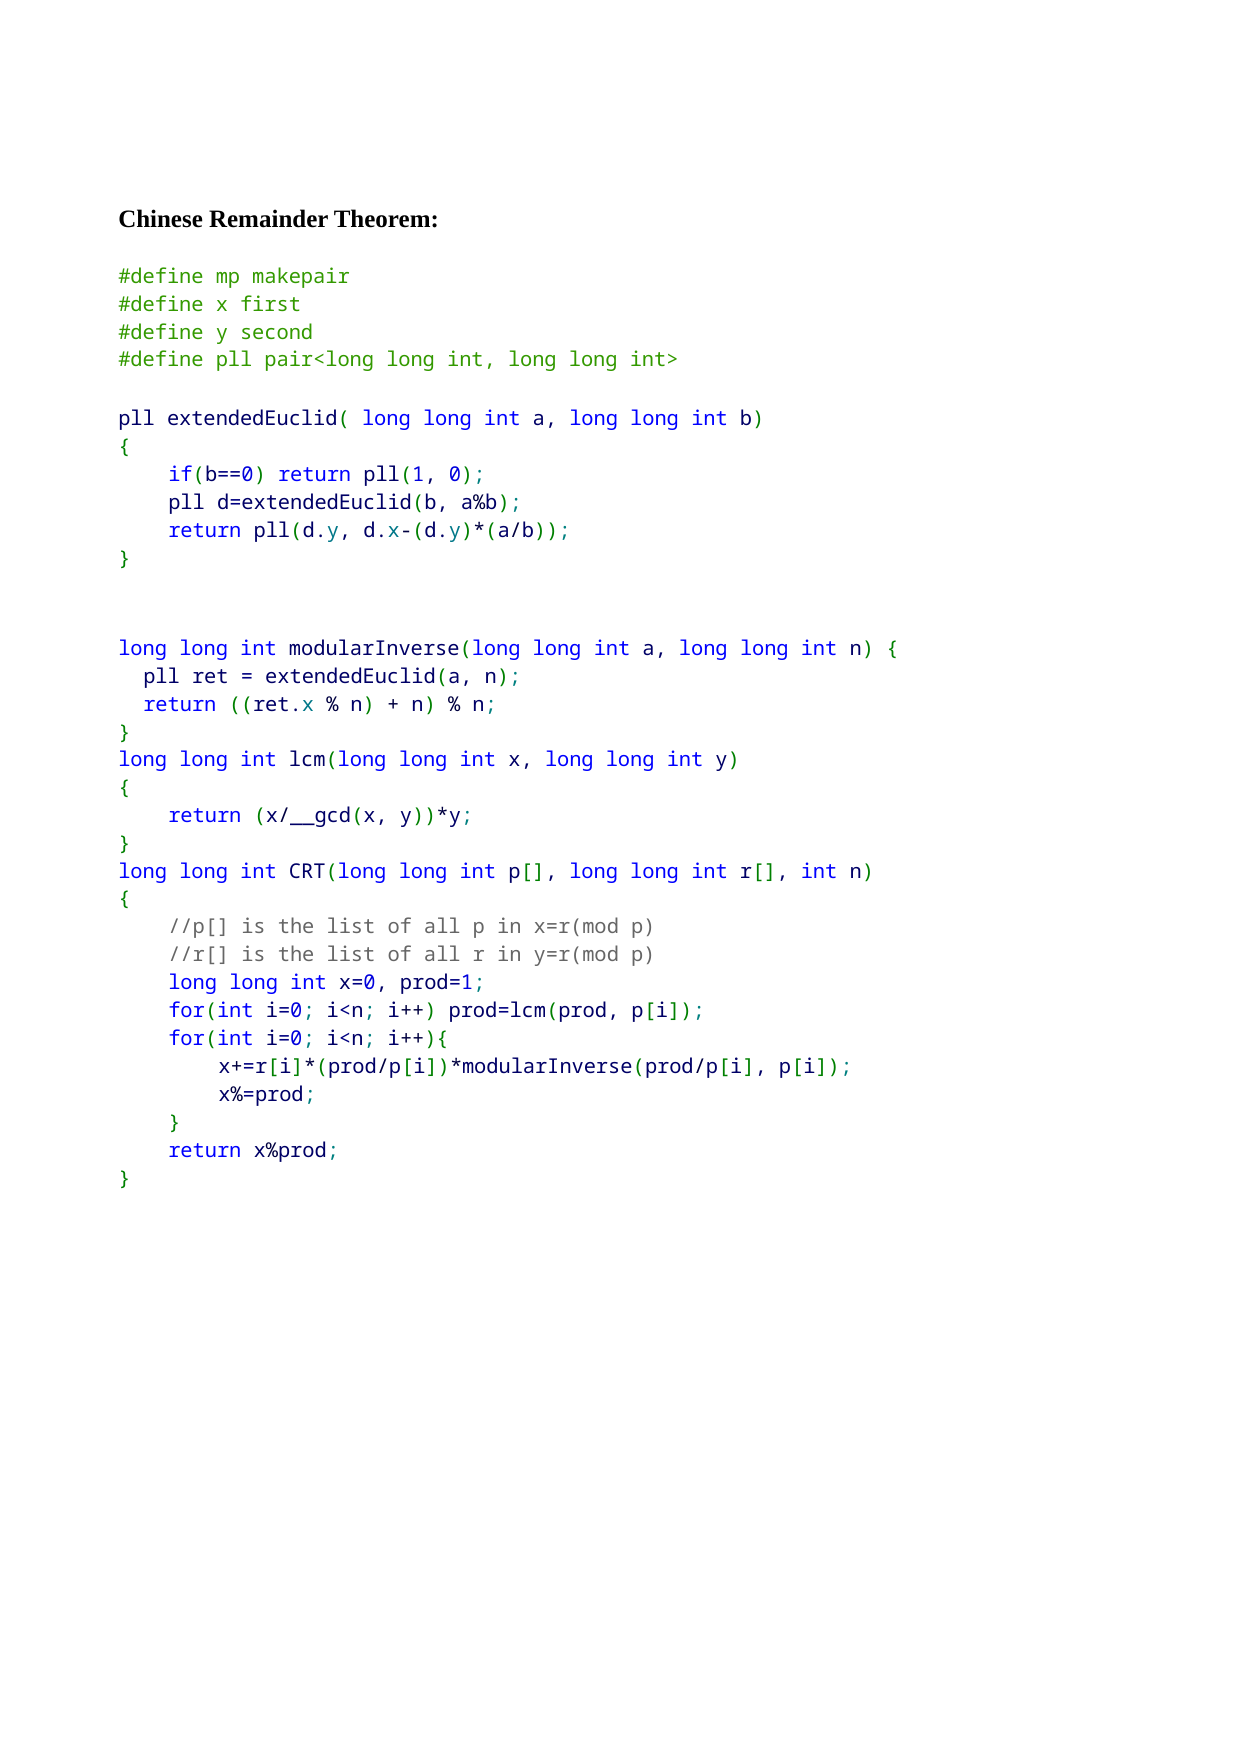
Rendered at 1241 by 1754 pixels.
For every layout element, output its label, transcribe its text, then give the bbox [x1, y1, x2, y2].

text return pll(d.y, d.x-(d.y)*(a/b)); [118, 515, 1122, 543]
text { [118, 773, 1122, 801]
text } [118, 828, 1122, 856]
text Chinese Remainder Theorem: [118, 204, 1122, 233]
text #define y second [118, 317, 1122, 345]
text return x%prod; [118, 1136, 1122, 1164]
text } [118, 1108, 1122, 1136]
text { [118, 432, 1122, 459]
text for(int i=0; i<n; i++){ [118, 1024, 1122, 1052]
text #define pll pair<long long int, long long int> [118, 345, 1122, 373]
text //r[] is the list of all r in y=r(mod p) [118, 940, 1122, 968]
text } [118, 717, 1122, 745]
text #define x first [118, 289, 1122, 317]
text x%=prod; [118, 1080, 1122, 1108]
text for(int i=0; i<n; i++) prod=lcm(prod, p[i]); [118, 996, 1122, 1024]
text { [118, 884, 1122, 912]
text pll ret = extendedEuclid(a, n); [118, 661, 1122, 689]
text long long int x=0, prod=1; [118, 968, 1122, 996]
text pll extendedEuclid( long long int a, long long int b) [118, 404, 1122, 432]
text //p[] is the list of all p in x=r(mod p) [118, 912, 1122, 940]
text return ((ret.x % n) + n) % n; [118, 689, 1122, 717]
text return (x/__gcd(x, y))*y; [118, 801, 1122, 828]
text long long int CRT(long long int p[], long long int r[], int n) [118, 856, 1122, 884]
text long long int lcm(long long int x, long long int y) [118, 745, 1122, 773]
text x+=r[i]*(prod/p[i])*modularInverse(prod/p[i], p[i]); [118, 1052, 1122, 1080]
text pll d=extendedEuclid(b, a%b); [118, 487, 1122, 515]
text } [118, 543, 1122, 571]
text } [118, 1164, 1122, 1192]
text #define mp makepair [118, 262, 1122, 289]
text long long int modularInverse(long long int a, long long int n) { [118, 634, 1122, 661]
text if(b==0) return pll(1, 0); [118, 459, 1122, 487]
